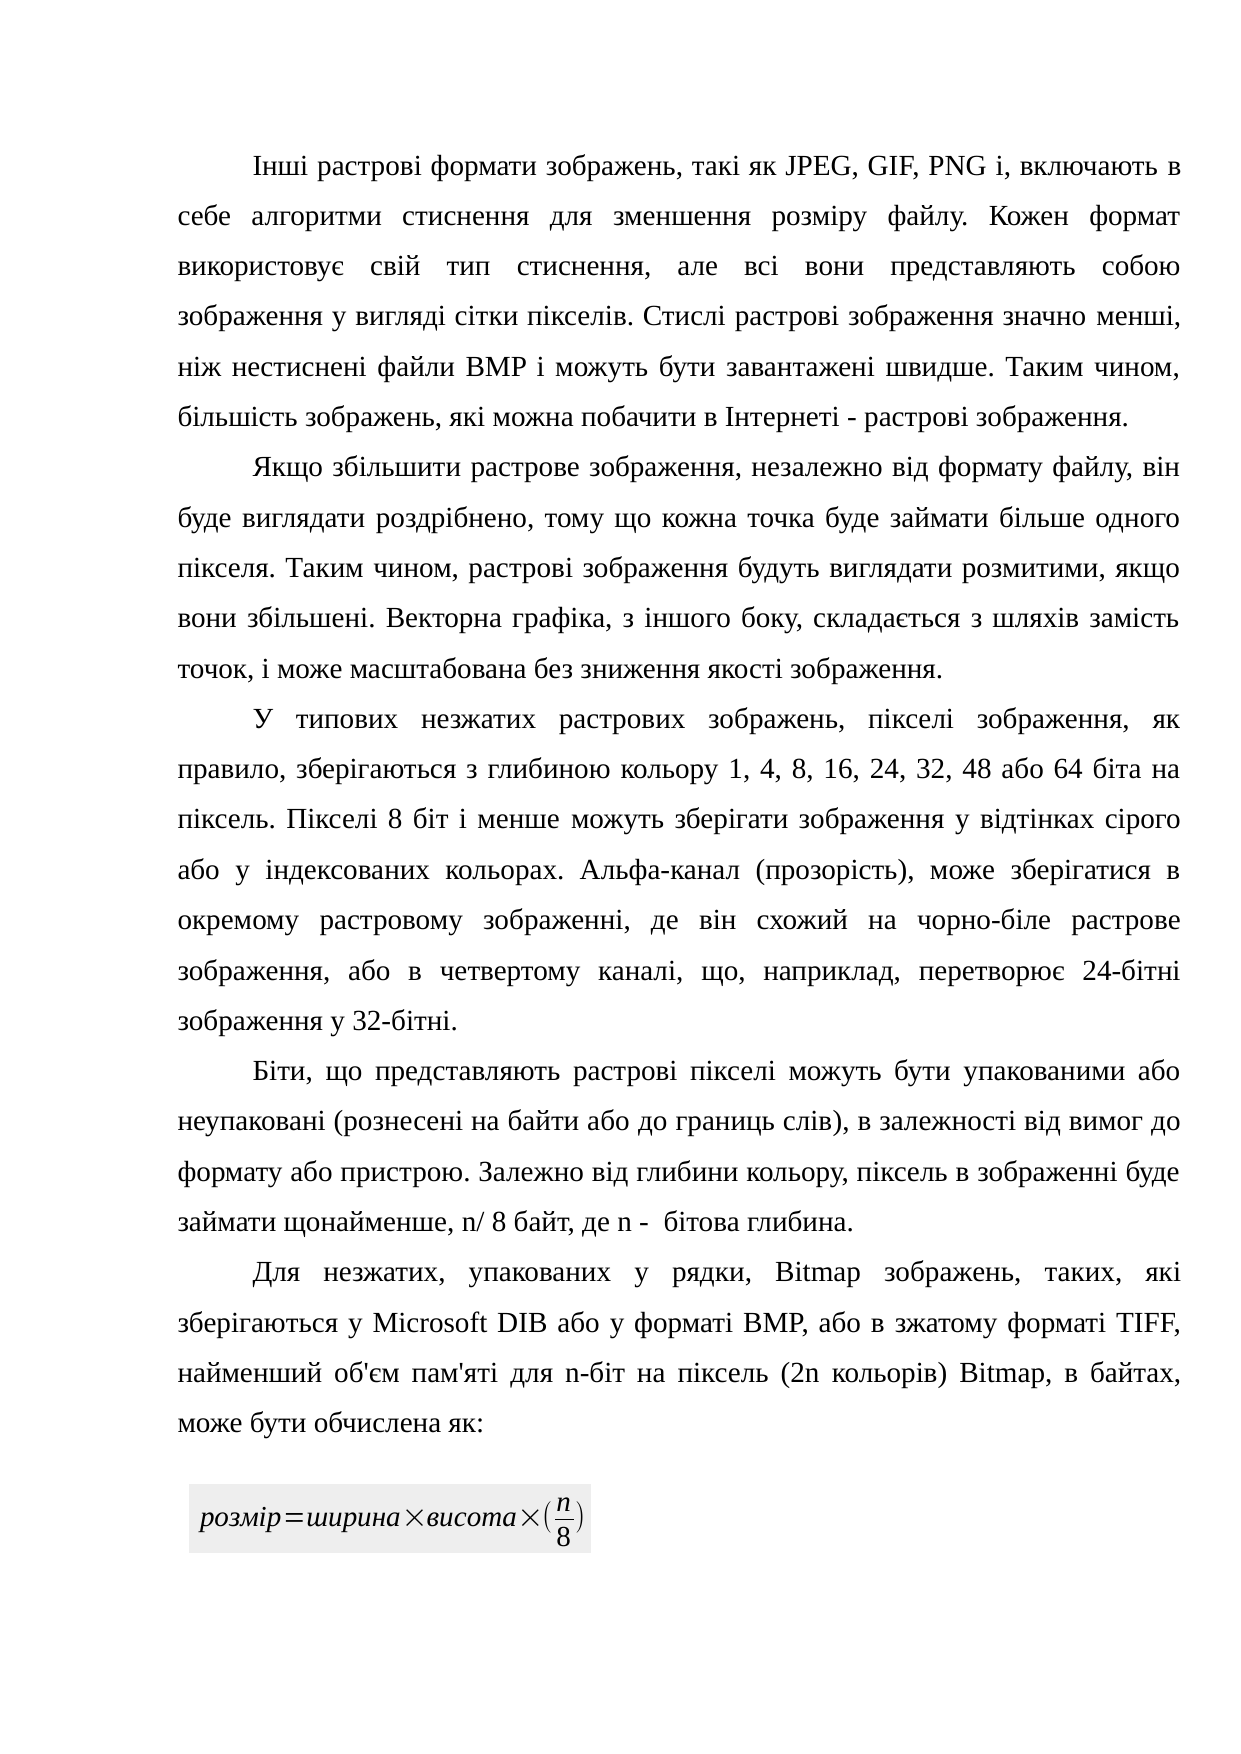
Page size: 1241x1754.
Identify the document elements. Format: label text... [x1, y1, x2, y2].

text Біти, що представляють растрові пікселі можуть бути упакованими або неупаковані (рознесені на байти або до границь слів), в залежності від вимог до формату або пристрою. Залежно від глибини кольору, піксель в зображенні буде займати щонайменше, n/ 8 байт, де n - бітова глибина. [177, 1053, 1181, 1238]
text Інші растрові формати зображень, такі як JPEG, GIF, PNG і, включають в себе алгоритми стиснення для зменшення розміру файлу. Кожен формат використовує свій тип стиснення, але всі вони представляють собою зображення у вигляді сітки пікселів. Стислі растрові зображення значно менші, ніж нестиснені файли BMP і можуть бути завантажені швидше. Таким чином, більшість зображень, які можна побачити в Інтернеті - растрові зображення. [177, 148, 1181, 433]
text У типових незжатих растрових зображень, пікселі зображення, як правило, зберігаються з глибиною кольору 1, 4, 8, 16, 24, 32, 48 або 64 біта на піксель. Пікселі 8 біт і менше можуть зберігати зображення у відтінках сірого або у індексованих кольорах. Альфа-канал (прозорість), може зберігатися в окремому растровому зображенні, де він схожий на чорно-біле растрове зображення, або в четвертому каналі, що, наприклад, перетворює 24-бітні зображення у 32-бітні. [177, 701, 1181, 1036]
text Якщо збільшити растрове зображення, незалежно від формату файлу, він буде виглядати роздрібнено, тому що кожна точка буде займати більше одного пікселя. Таким чином, растрові зображення будуть виглядати розмитими, якщо вони збільшені. Векторна графіка, з іншого боку, складається з шляхів замість точок, і може масштабована без зниження якості зображення. [177, 449, 1181, 684]
text Для незжатих, упакованих у рядки, Bitmap зображень, таких, які зберігаються у Microsoft DIB або у форматі BMP, або в зжатому форматі TIFF, найменший об'єм пам'яті для n-біт на піксель (2n кольорів) Bitmap, в байтах, може бути обчислена як: [177, 1254, 1181, 1439]
